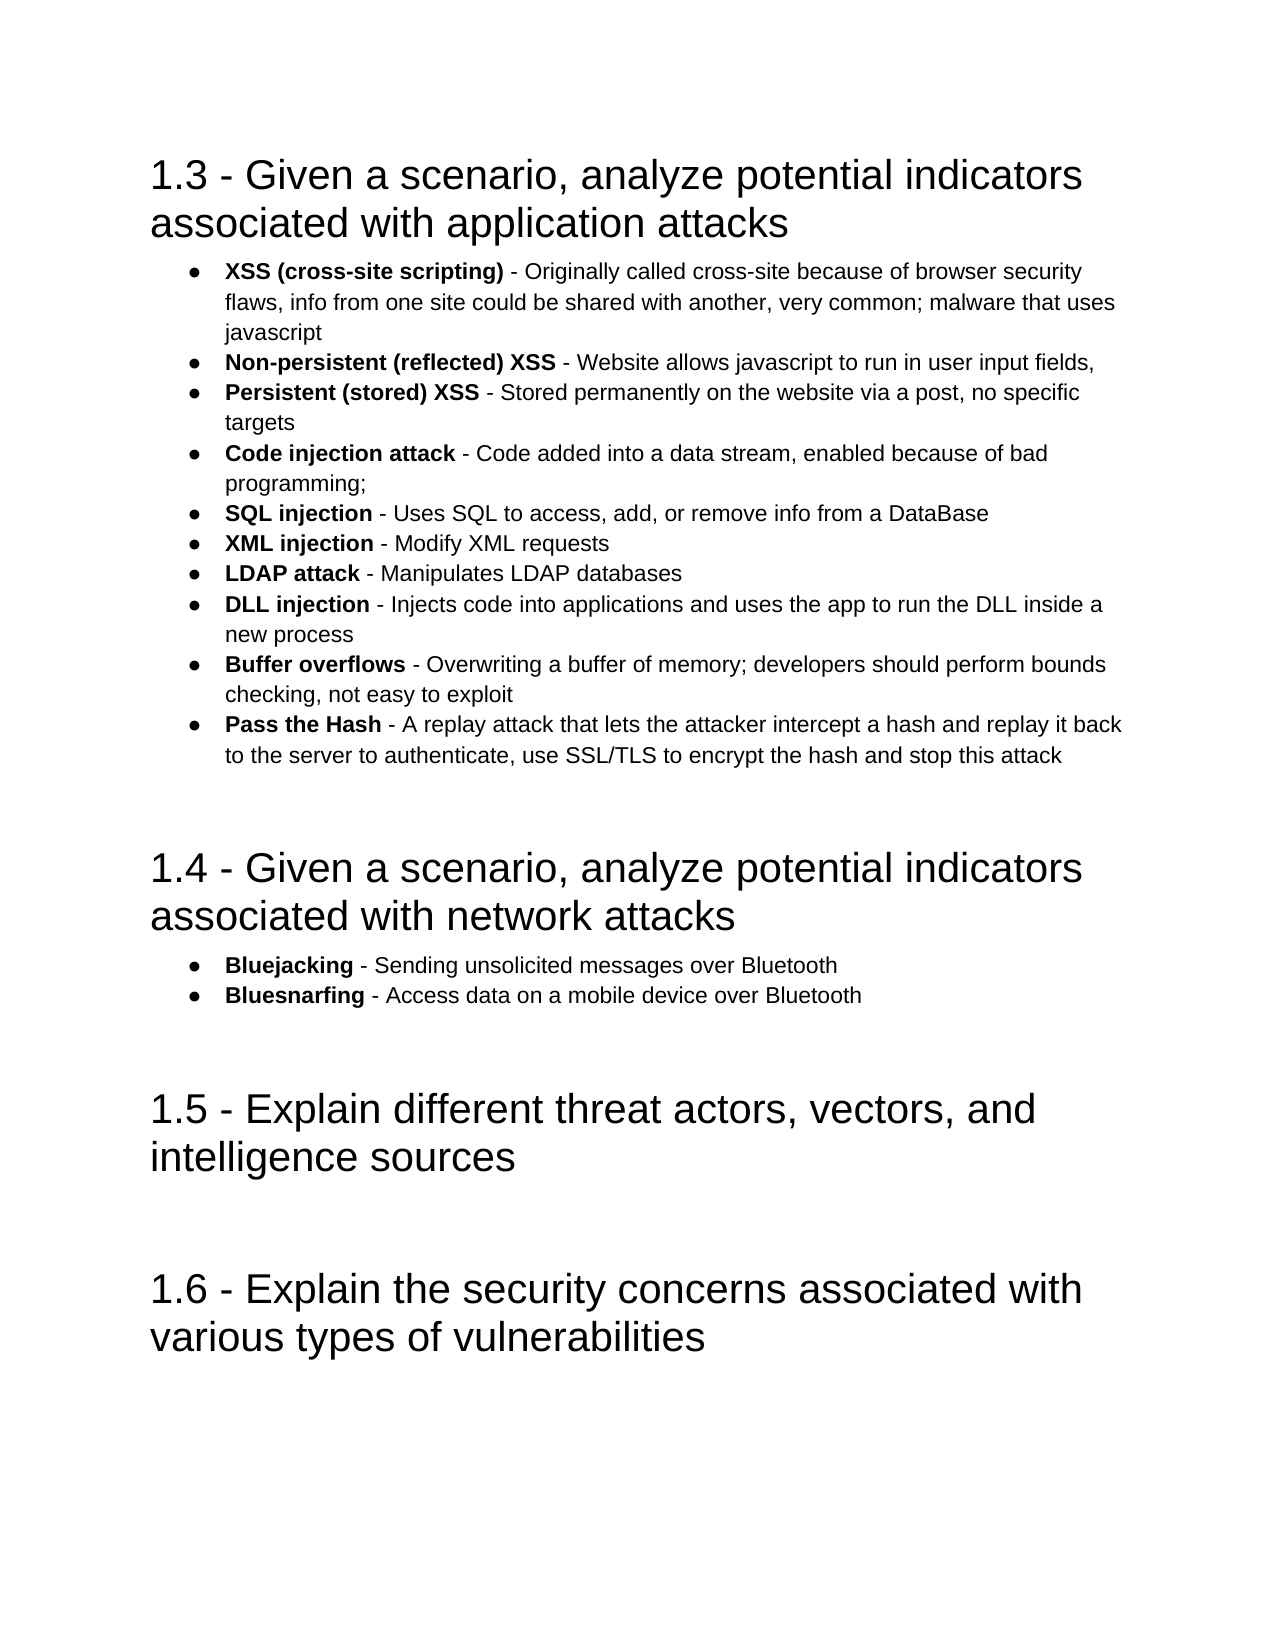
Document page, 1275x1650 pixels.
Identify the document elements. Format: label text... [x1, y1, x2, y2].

list Pass the Hash - A replay attack that lets the attacker intercept a hash and replay it back to the server to authenticate, use SSL/TLS to encrypt the hash and stop this attack [187, 711, 1125, 768]
subtitle 1.3 - Given a scenario, analyze potential indicators associated with application attacks [150, 150, 1125, 246]
list SQL injection - Uses SQL to access, add, or remove info from a DataBase [187, 500, 1125, 526]
subtitle 1.6 - Explain the security concerns associated with various types of vulnerabilities [150, 1264, 1125, 1360]
list Bluejacking - Sending unsolicited messages over Bluetooth [187, 952, 1125, 978]
subtitle 1.4 - Given a scenario, analyze potential indicators associated with network attacks [150, 844, 1125, 939]
list Persistent (stored) XSS - Stored permanently on the website via a post, no specific targets [187, 379, 1125, 436]
list Bluesnarfing - Access data on a mobile device over Bluetooth [187, 982, 1125, 1009]
list Code injection attack - Code added into a data stream, enabled because of bad programming; [187, 439, 1125, 496]
list XML injection - Modify XML requests [187, 530, 1125, 557]
subtitle 1.5 - Explain different threat actors, vectors, and intelligence sources [150, 1084, 1125, 1180]
list Non-persistent (reflected) XSS - Website allows javascript to run in user input fields, [187, 349, 1125, 375]
list Buffer overflows - Overwriting a buffer of memory; developers should perform bounds checking, not easy to exploit [187, 651, 1125, 708]
list XSS (cross-site scripting) - Originally called cross-site because of browser security flaws, info from one site could be shared with another, very common; malware that uses javascript [187, 258, 1125, 345]
list LDAP attack - Manipulates LDAP databases [187, 560, 1125, 587]
list DLL injection - Injects code into applications and uses the app to run the DLL inside a new process [187, 591, 1125, 647]
